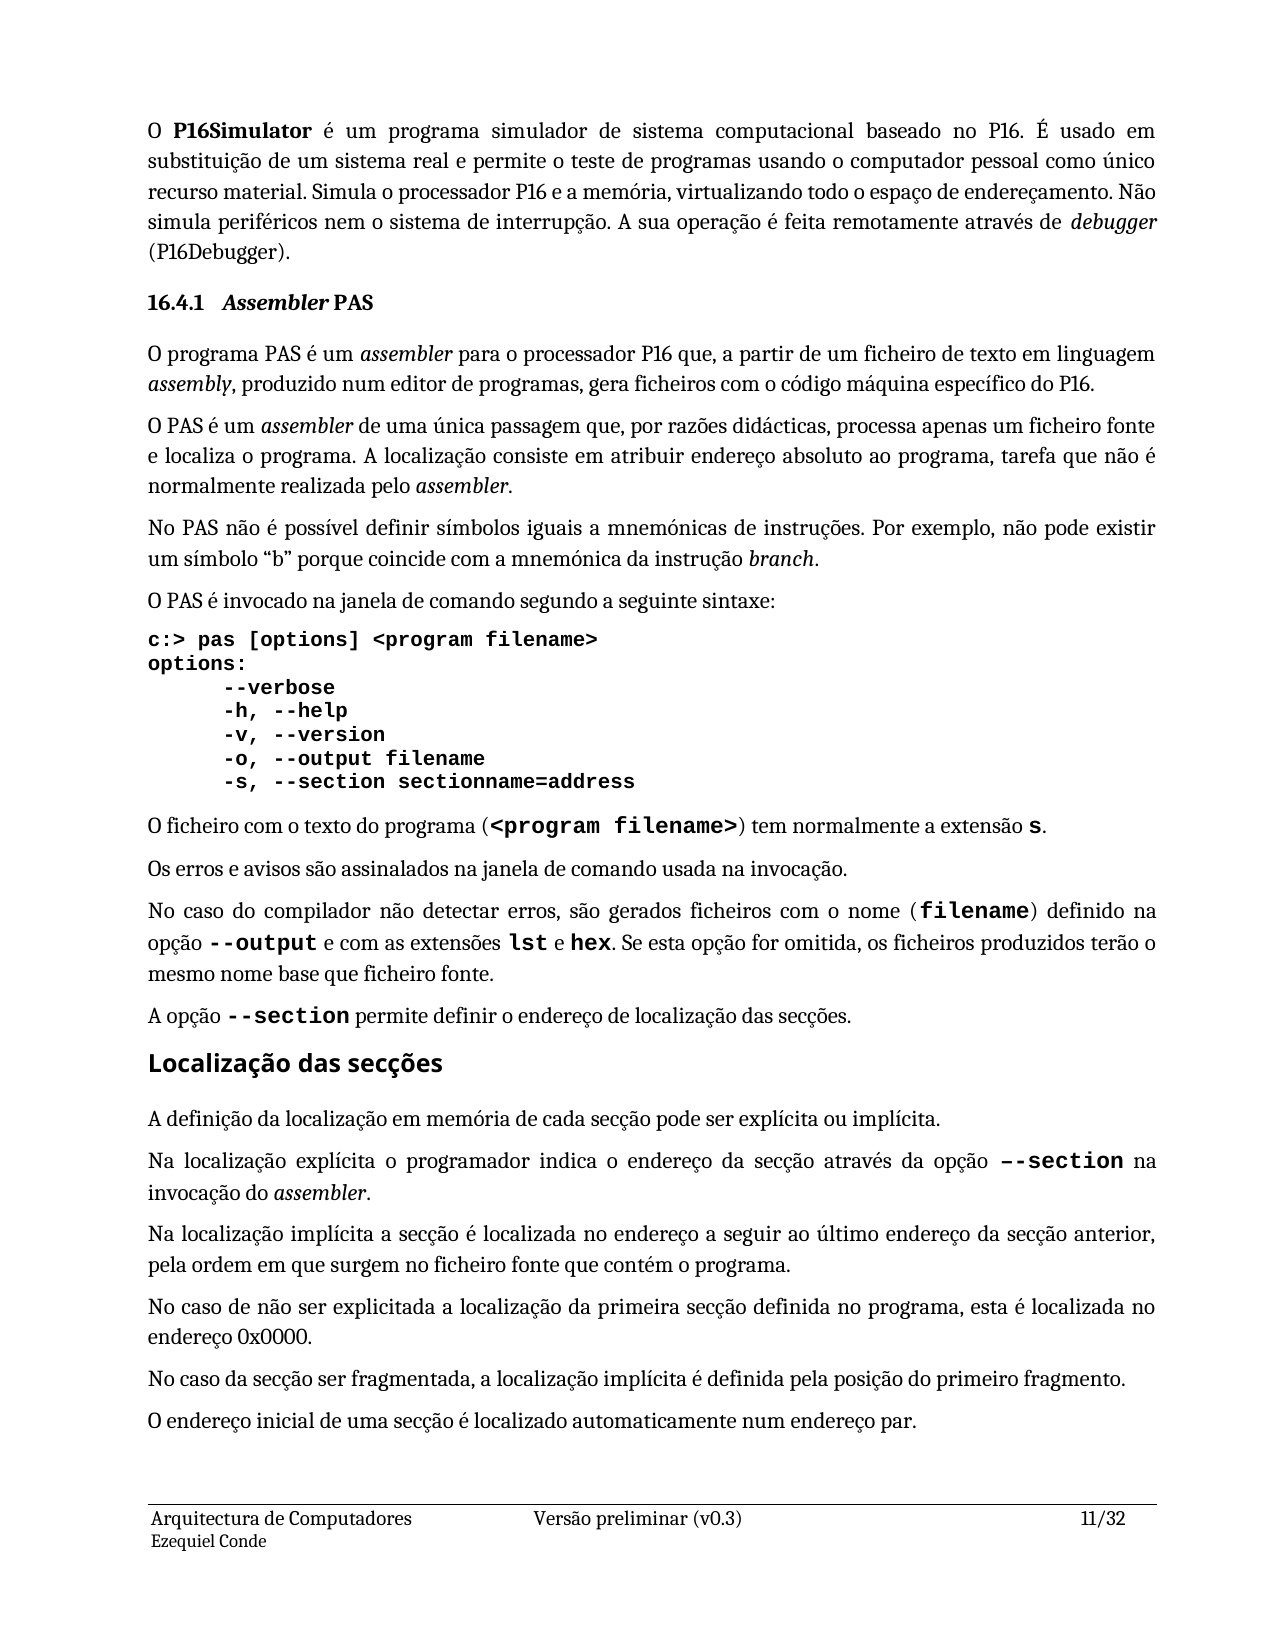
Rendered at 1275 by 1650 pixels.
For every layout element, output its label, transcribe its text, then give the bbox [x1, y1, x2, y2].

text options: [148, 653, 1157, 677]
text --verbose [148, 677, 1157, 700]
text c:> pas [options] <program filename> [148, 629, 1157, 653]
text No PAS não é possível definir símbolos iguais a mnemónicas de instruções. Por exemplo, não pode existir um símbolo “b” porque coincide com a mnemónica da instrução branch. [148, 515, 1157, 572]
text No caso da secção ser fragmentada, a localização implícita é definida pela posição do primeiro fragmento. [148, 1366, 1157, 1392]
text Localização das secções [148, 1046, 1157, 1080]
text Na localização explícita o programador indica o endereço da secção através da opção –-section na invocação do assembler. [148, 1148, 1157, 1206]
text O P16Simulator é um programa simulador de sistema computacional baseado no P16. É usado em substituição de um sistema real e permite o teste de programas usando o computador pessoal como único recurso material. Simula o processador P16 e a memória, virtualizando todo o espaço de endereçamento. Não simula periféricos nem o sistema de interrupção. A sua operação é feita remotamente através de debugger (P16Debugger). [148, 118, 1157, 265]
text O PAS é invocado na janela de comando segundo a seguinte sintaxe: [148, 587, 1157, 614]
text -v, --version [148, 724, 1157, 748]
text O endereço inicial de uma secção é localizado automaticamente num endereço par. [148, 1408, 1157, 1434]
text No caso do compilador não detectar erros, são gerados ficheiros com o nome (filename) definido na opção --output e com as extensões lst e hex. Se esta opção for omitida, os ficheiros produzidos terão o mesmo nome base que ficheiro fonte. [148, 898, 1157, 987]
subtitle Assembler PAS [148, 290, 1157, 316]
text -o, --output filename [148, 748, 1157, 771]
text -s, --section sectionname=address [148, 771, 1157, 795]
text O ficheiro com o texto do programa (<program filename>) tem normalmente a extensão s. [148, 813, 1157, 840]
text Os erros e avisos são assinalados na janela de comando usada na invocação. [148, 856, 1157, 882]
text O programa PAS é um assembler para o processador P16 que, a partir de um ficheiro de texto em linguagem assembly, produzido num editor de programas, gera ficheiros com o código máquina específico do P16. [148, 341, 1157, 397]
text -h, --help [148, 700, 1157, 724]
text Na localização implícita a secção é localizada no endereço a seguir ao último endereço da secção anterior, pela ordem em que surgem no ficheiro fonte que contém o programa. [148, 1221, 1157, 1278]
text No caso de não ser explicitada a localização da primeira secção definida no programa, esta é localizada no endereço 0x0000. [148, 1293, 1157, 1350]
text A opção --section permite definir o endereço de localização das secções. [148, 1003, 1157, 1030]
text A definição da localização em memória de cada secção pode ser explícita ou implícita. [148, 1106, 1157, 1132]
text O PAS é um assembler de uma única passagem que, por razões didácticas, processa apenas um ficheiro fonte e localiza o programa. A localização consiste em atribuir endereço absoluto ao programa, tarefa que não é normalmente realizada pelo assembler. [148, 413, 1157, 499]
